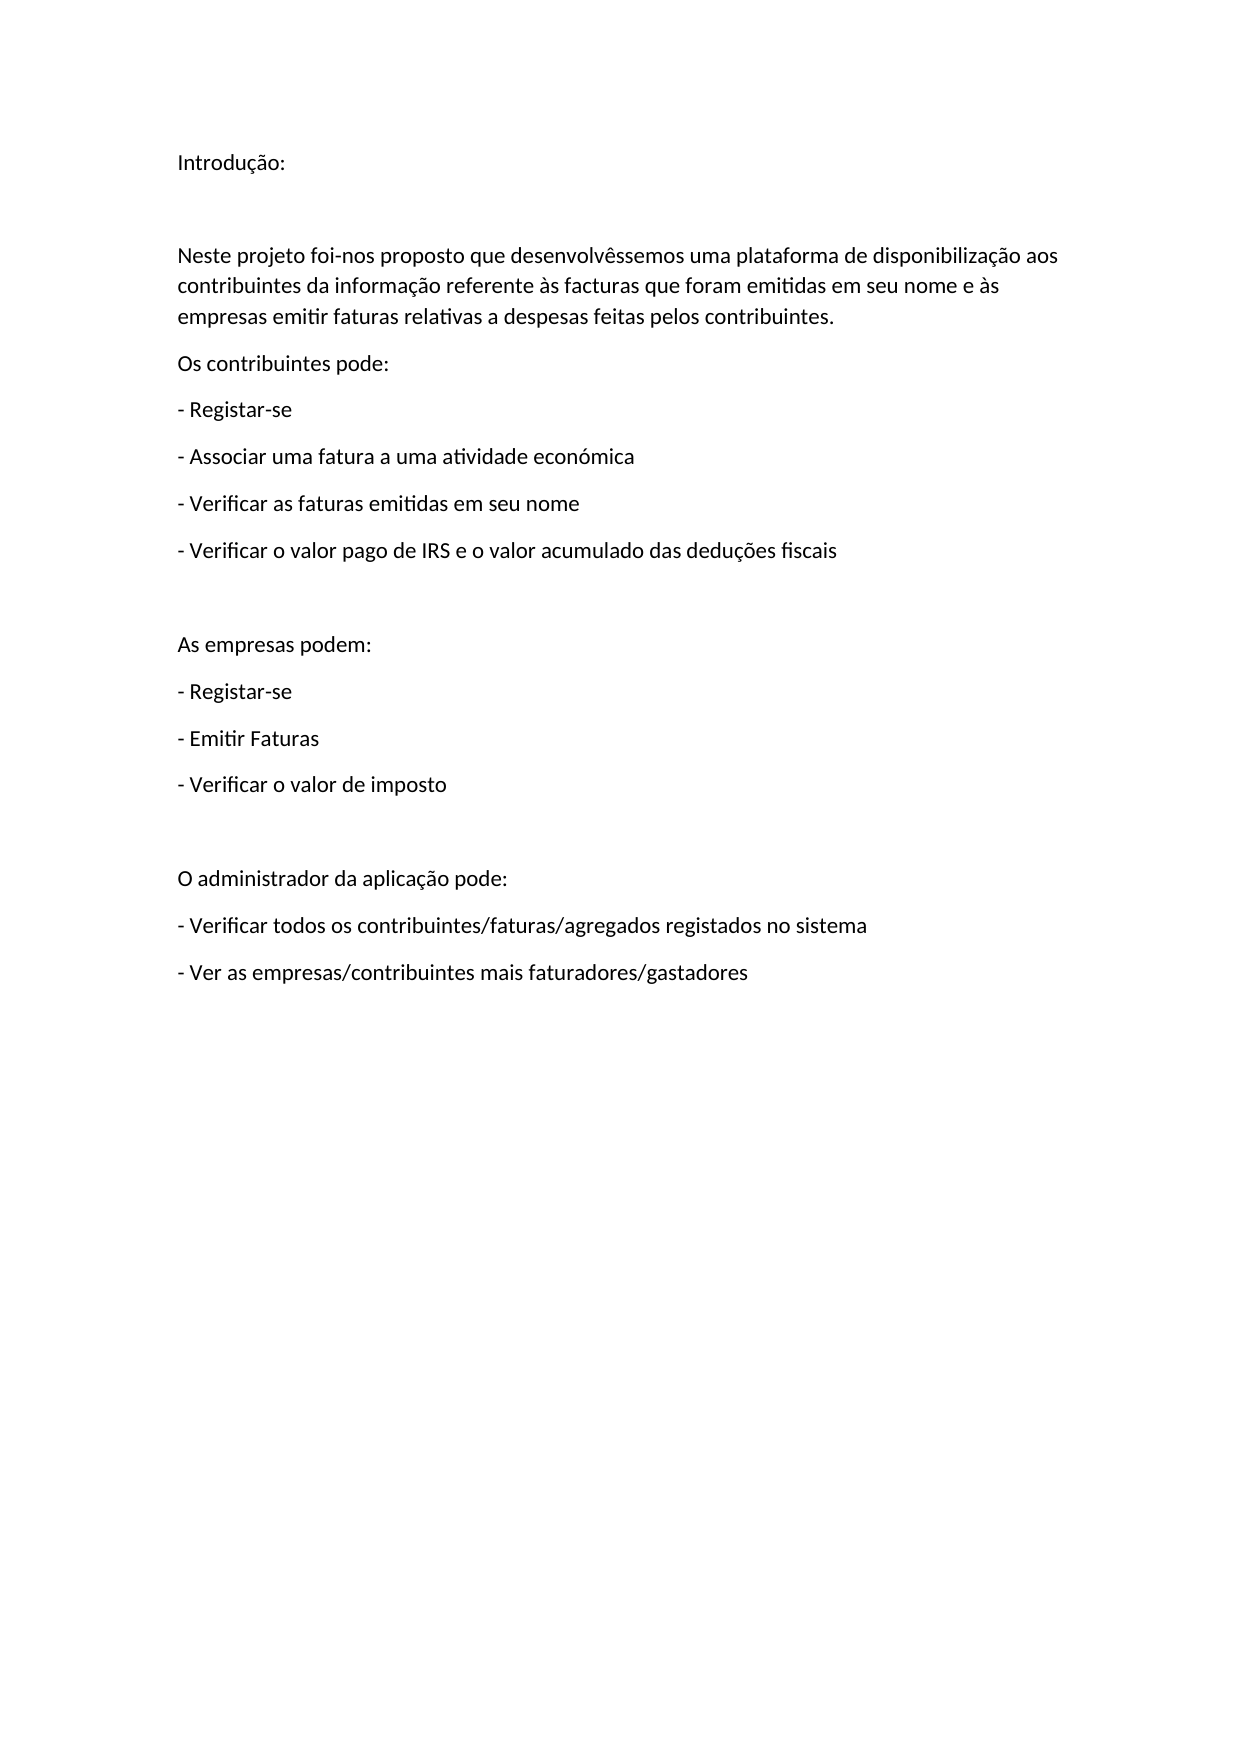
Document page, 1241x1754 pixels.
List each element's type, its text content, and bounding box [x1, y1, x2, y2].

text Os contribuintes pode: [177, 349, 1063, 377]
text Introdução: [177, 148, 1063, 176]
text - Ver as empresas/contribuintes mais faturadores/gastadores [177, 958, 1063, 986]
text O administrador da aplicação pode: [177, 864, 1063, 892]
text - Verificar o valor de imposto [177, 771, 1063, 798]
text - Registar-se [177, 396, 1063, 423]
text - Emitir Faturas [177, 724, 1063, 752]
text - Verificar as faturas emitidas em seu nome [177, 489, 1063, 517]
text - Registar-se [177, 677, 1063, 705]
text - Verificar todos os contribuintes/faturas/agregados registados no sistema [177, 911, 1063, 939]
text Neste projeto foi-nos proposto que desenvolvêssemos uma plataforma de disponibilização aos contribuintes da informação referente às facturas que foram emitidas em seu nome e às empresas emitir faturas relativas a despesas feitas pelos contribuintes. [177, 241, 1063, 330]
text - Associar uma fatura a uma atividade económica [177, 442, 1063, 470]
text - Verificar o valor pago de IRS e o valor acumulado das deduções fiscais [177, 536, 1063, 564]
text As empresas podem: [177, 630, 1063, 658]
